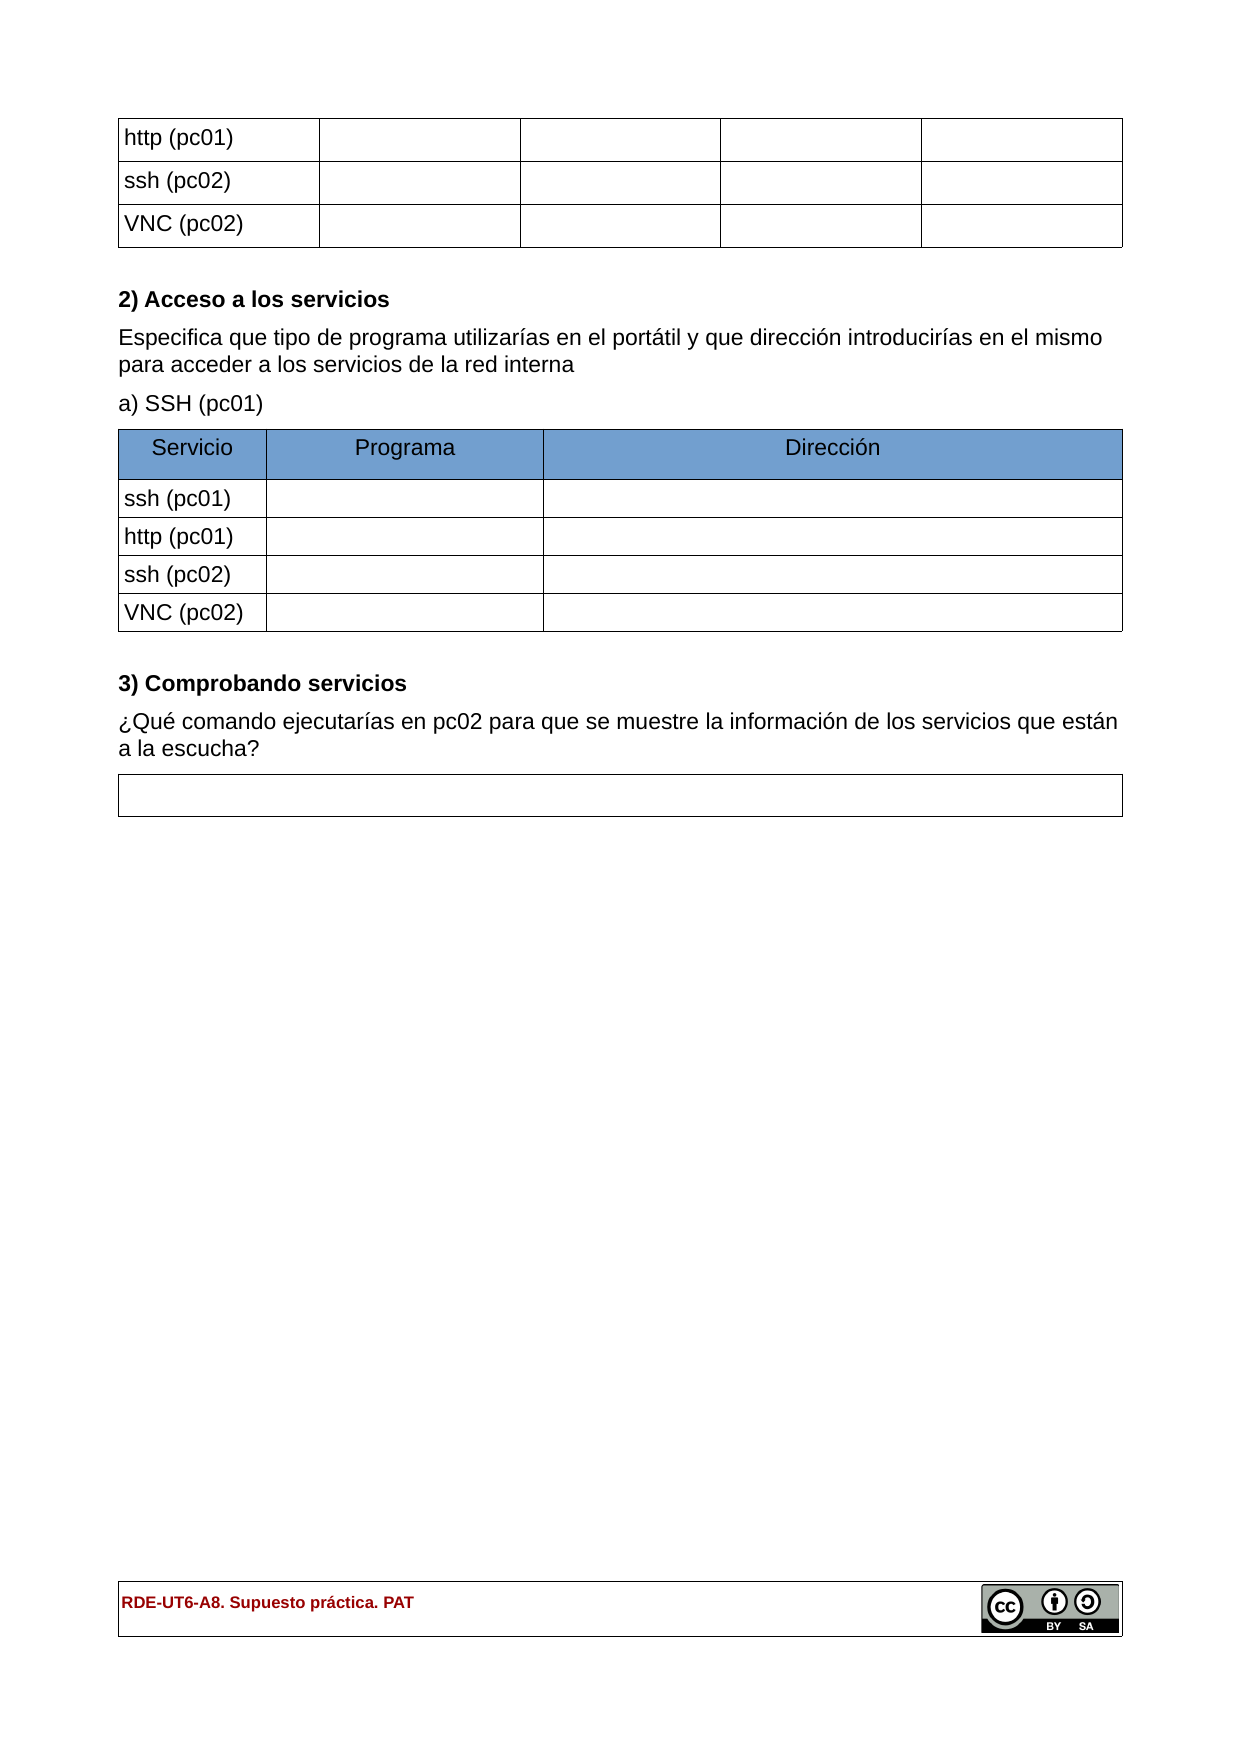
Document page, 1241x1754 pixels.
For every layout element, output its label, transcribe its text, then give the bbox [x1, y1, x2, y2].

table_cell [521, 205, 720, 247]
table_cell ssh (pc01) [119, 480, 266, 517]
table_cell [267, 480, 543, 517]
table_cell VNC (pc02) [119, 594, 266, 631]
table_header Dirección [544, 430, 1122, 479]
table_header [119, 775, 1122, 816]
table_cell [544, 594, 1122, 631]
table_cell http (pc01) [119, 518, 266, 555]
table_cell [721, 119, 921, 161]
table_cell VNC (pc02) [119, 205, 319, 247]
table_cell [922, 119, 1122, 161]
table_cell [922, 205, 1122, 247]
text Especifica que tipo de programa utilizarías en el portátil y que dirección introducirías en el mismo para acceder a los servicios de la red interna [118, 324, 1122, 377]
table_cell [521, 162, 720, 204]
table_cell ssh (pc02) [119, 556, 266, 593]
table_header Servicio [119, 430, 266, 479]
table_cell [544, 518, 1122, 555]
table_cell [521, 119, 720, 161]
table_cell [544, 480, 1122, 517]
table_cell [922, 162, 1122, 204]
text ¿Qué comando ejecutarías en pc02 para que se muestre la información de los servicios que están a la escucha? [118, 708, 1122, 761]
table_cell [320, 205, 520, 247]
table_cell [267, 556, 543, 593]
text 2) Acceso a los servicios [118, 286, 1122, 312]
table_cell [320, 162, 520, 204]
table_cell [721, 205, 921, 247]
table_header Programa [267, 430, 543, 479]
table_cell ssh (pc02) [119, 162, 319, 204]
table_cell [267, 518, 543, 555]
picture [981, 1584, 1119, 1633]
table_cell [544, 556, 1122, 593]
table_cell [267, 594, 543, 631]
table_cell [320, 119, 520, 161]
text 3) Comprobando servicios [118, 669, 1122, 696]
table_cell [721, 162, 921, 204]
text a) SSH (pc01) [118, 389, 1122, 416]
table_cell http (pc01) [119, 119, 319, 161]
